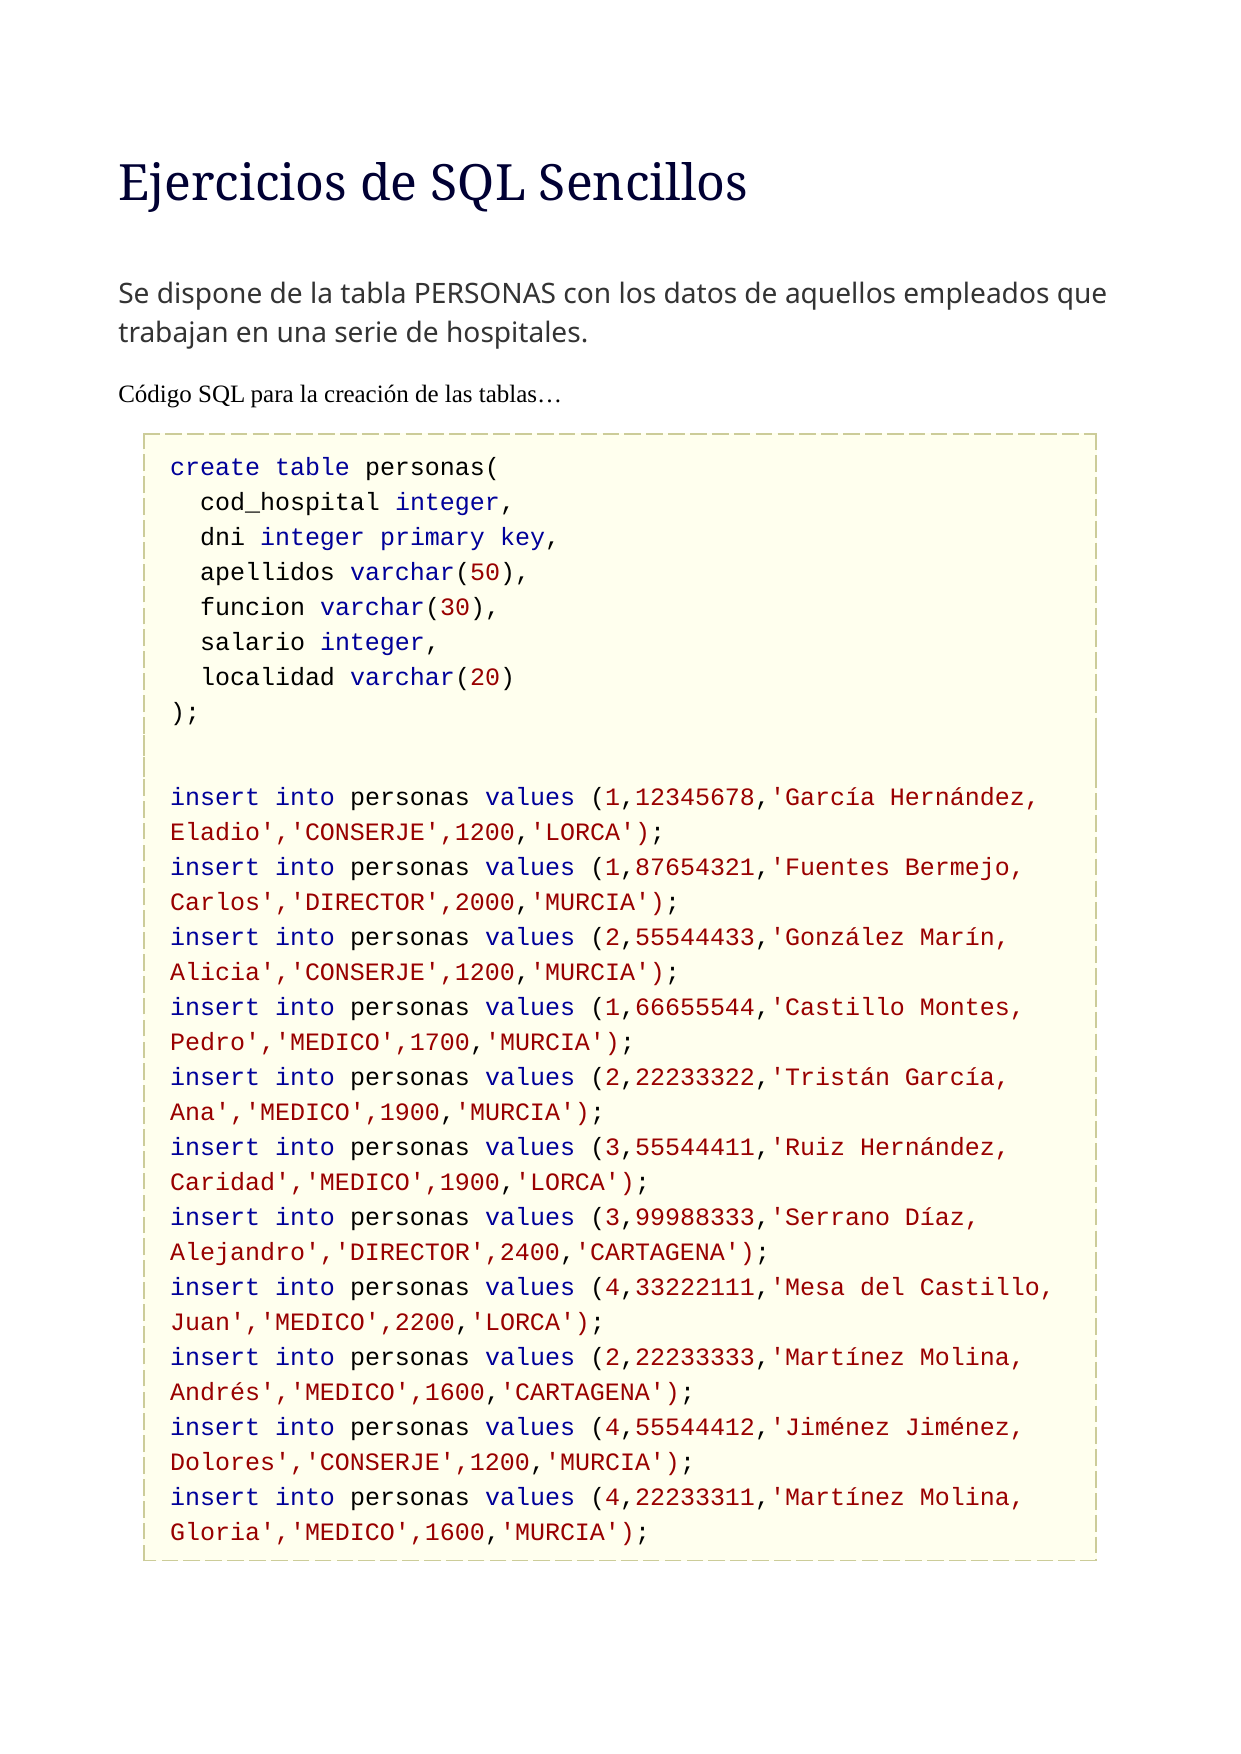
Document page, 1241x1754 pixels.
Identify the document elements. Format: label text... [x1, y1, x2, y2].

text insert into personas values (1,12345678,'García Hernández, Eladio','CONSERJE',1200,'LORCA'); insert into personas values (1,87654321,'Fuentes Bermejo, Carlos','DIRECTOR',2000,'MURCIA'); insert into personas values (2,55544433,'González Marín, Alicia','CONSERJE',1200,'MURCIA'); insert into personas values (1,66655544,'Castillo Montes, Pedro','MEDICO',1700,'MURCIA'); insert into personas values (2,22233322,'Tristán García, Ana','MEDICO',1900,'MURCIA'); insert into personas values (3,55544411,'Ruiz Hernández, Caridad','MEDICO',1900,'LORCA'); insert into personas values (3,99988333,'Serrano Díaz, Alejandro','DIRECTOR',2400,'CARTAGENA'); insert into personas values (4,33222111,'Mesa del Castillo, Juan','MEDICO',2200,'LORCA'); insert into personas values (2,22233333,'Martínez Molina, Andrés','MEDICO',1600,'CARTAGENA'); insert into personas values (4,55544412,'Jiménez Jiménez, Dolores','CONSERJE',1200,'MURCIA'); insert into personas values (4,22233311,'Martínez Molina, Gloria','MEDICO',1600,'MURCIA'); [143, 763, 1097, 1561]
text Código SQL para la creación de las tablas… [118, 379, 1122, 408]
subtitle Se dispone de la tabla PERSONAS con los datos de aquellos empleados que trabajan en una serie de hospitales. [118, 274, 1122, 350]
text create table personas( cod_hospital integer, dni integer primary key, apellidos varchar(50), funcion varchar(30), salario integer, localidad varchar(20) ); [143, 433, 1097, 727]
subtitle Ejercicios de SQL Sencillos [118, 147, 1122, 215]
